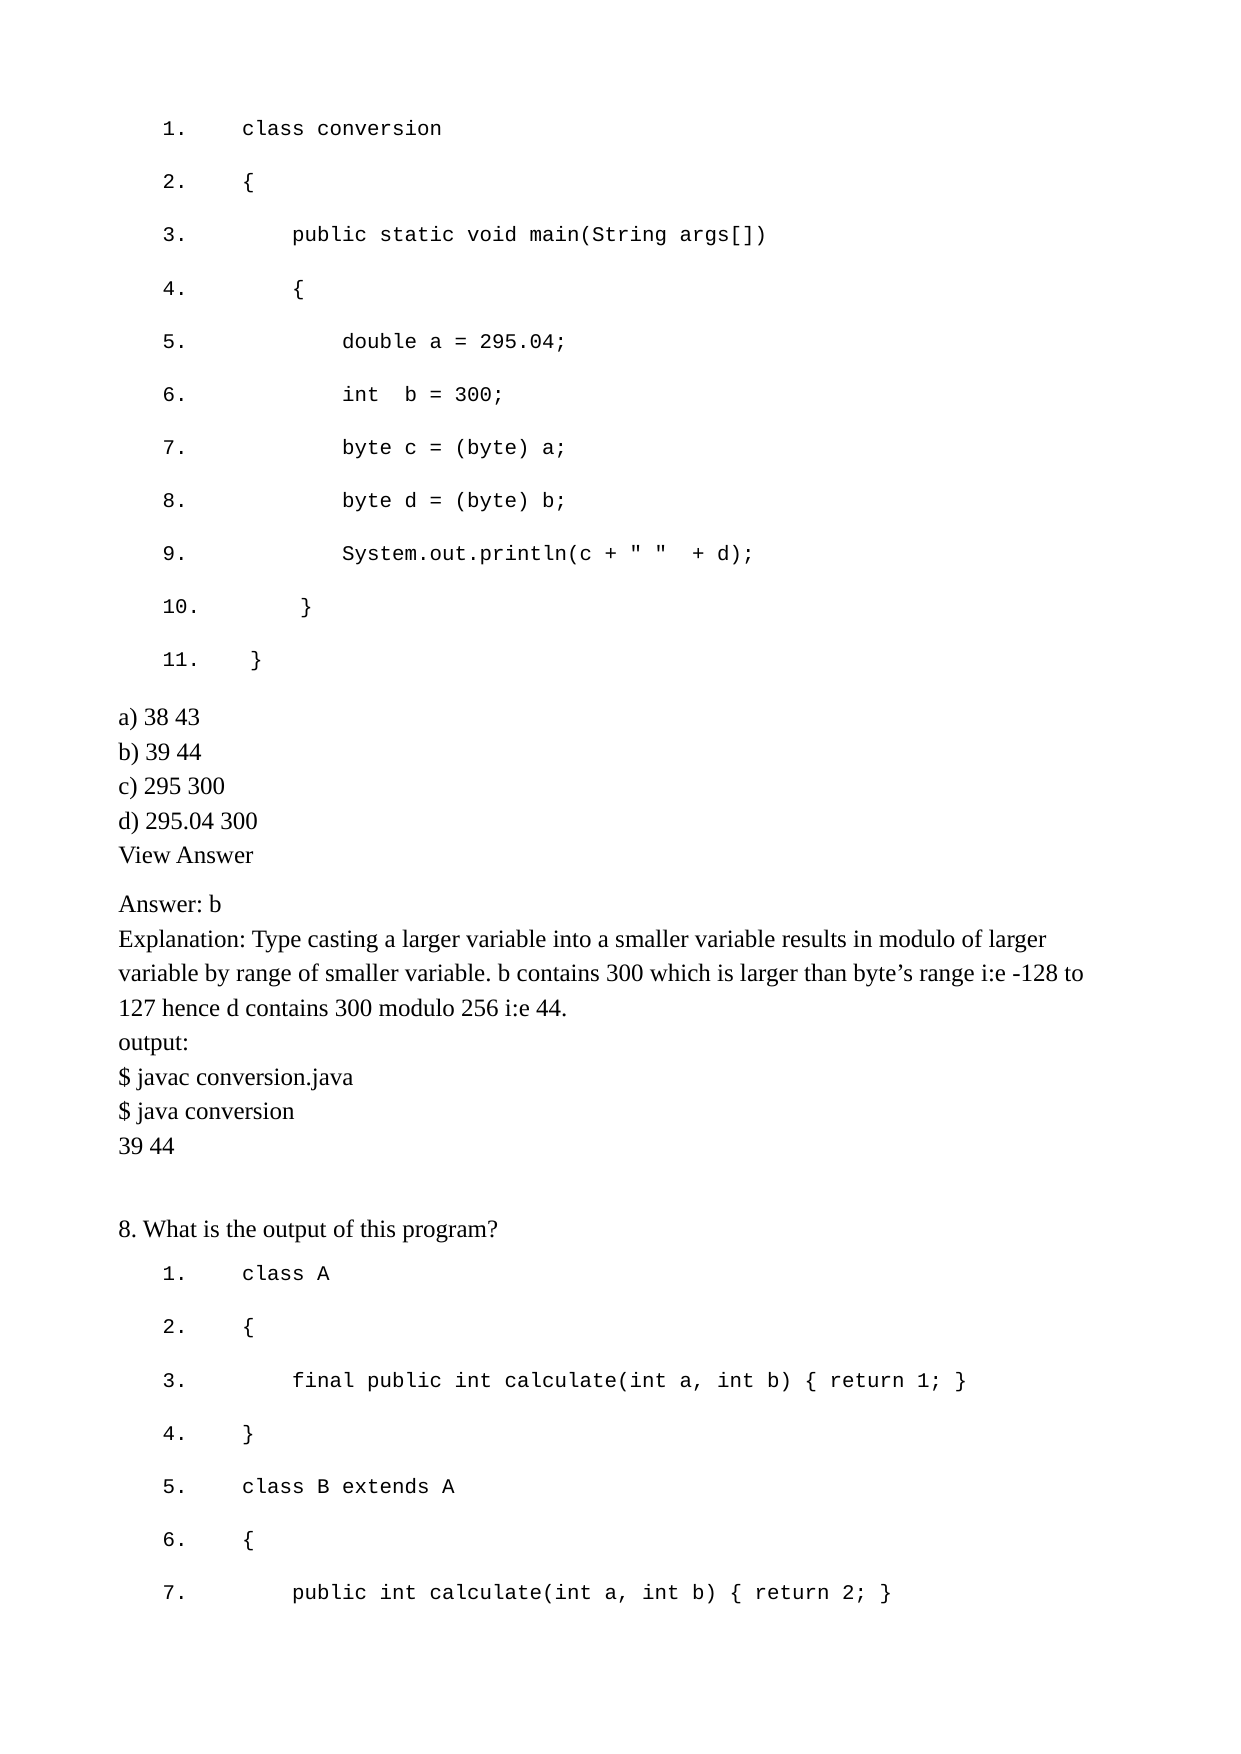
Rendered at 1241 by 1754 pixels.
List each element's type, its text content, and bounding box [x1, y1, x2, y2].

list } [162, 1423, 1122, 1446]
list { [162, 1317, 1122, 1340]
list byte d = (byte) b; [162, 490, 1122, 514]
list public int calculate(int a, int b) { return 2; } [162, 1582, 1122, 1606]
list class B extends A [162, 1476, 1122, 1499]
list System.out.println(c + " " + d); [162, 543, 1122, 567]
list final public int calculate(int a, int b) { return 1; } [162, 1370, 1122, 1393]
text a) 38 43 b) 39 44 c) 295 300 d) 295.04 300 View Answer [118, 702, 1122, 869]
list double a = 295.04; [162, 331, 1122, 354]
text 8. What is the output of this program? [118, 1214, 1122, 1243]
list { [162, 277, 1122, 301]
text Answer: b Explanation: Type casting a larger variable into a smaller variable results in modulo of larger variable by range of smaller variable. b contains 300 which is larger than byte’s range i:e -128 to 127 hence d contains 300 modulo 256 i:e 44. output: $ javac conversion.java $ java conversion 39 44 [118, 889, 1122, 1194]
list { [162, 171, 1122, 195]
list byte c = (byte) a; [162, 437, 1122, 461]
list public static void main(String args[]) [162, 224, 1122, 248]
list } [162, 649, 1122, 673]
list } [162, 596, 1122, 620]
list { [162, 1529, 1122, 1553]
list int b = 300; [162, 384, 1122, 407]
list class conversion [162, 118, 1122, 142]
list class A [162, 1263, 1122, 1287]
